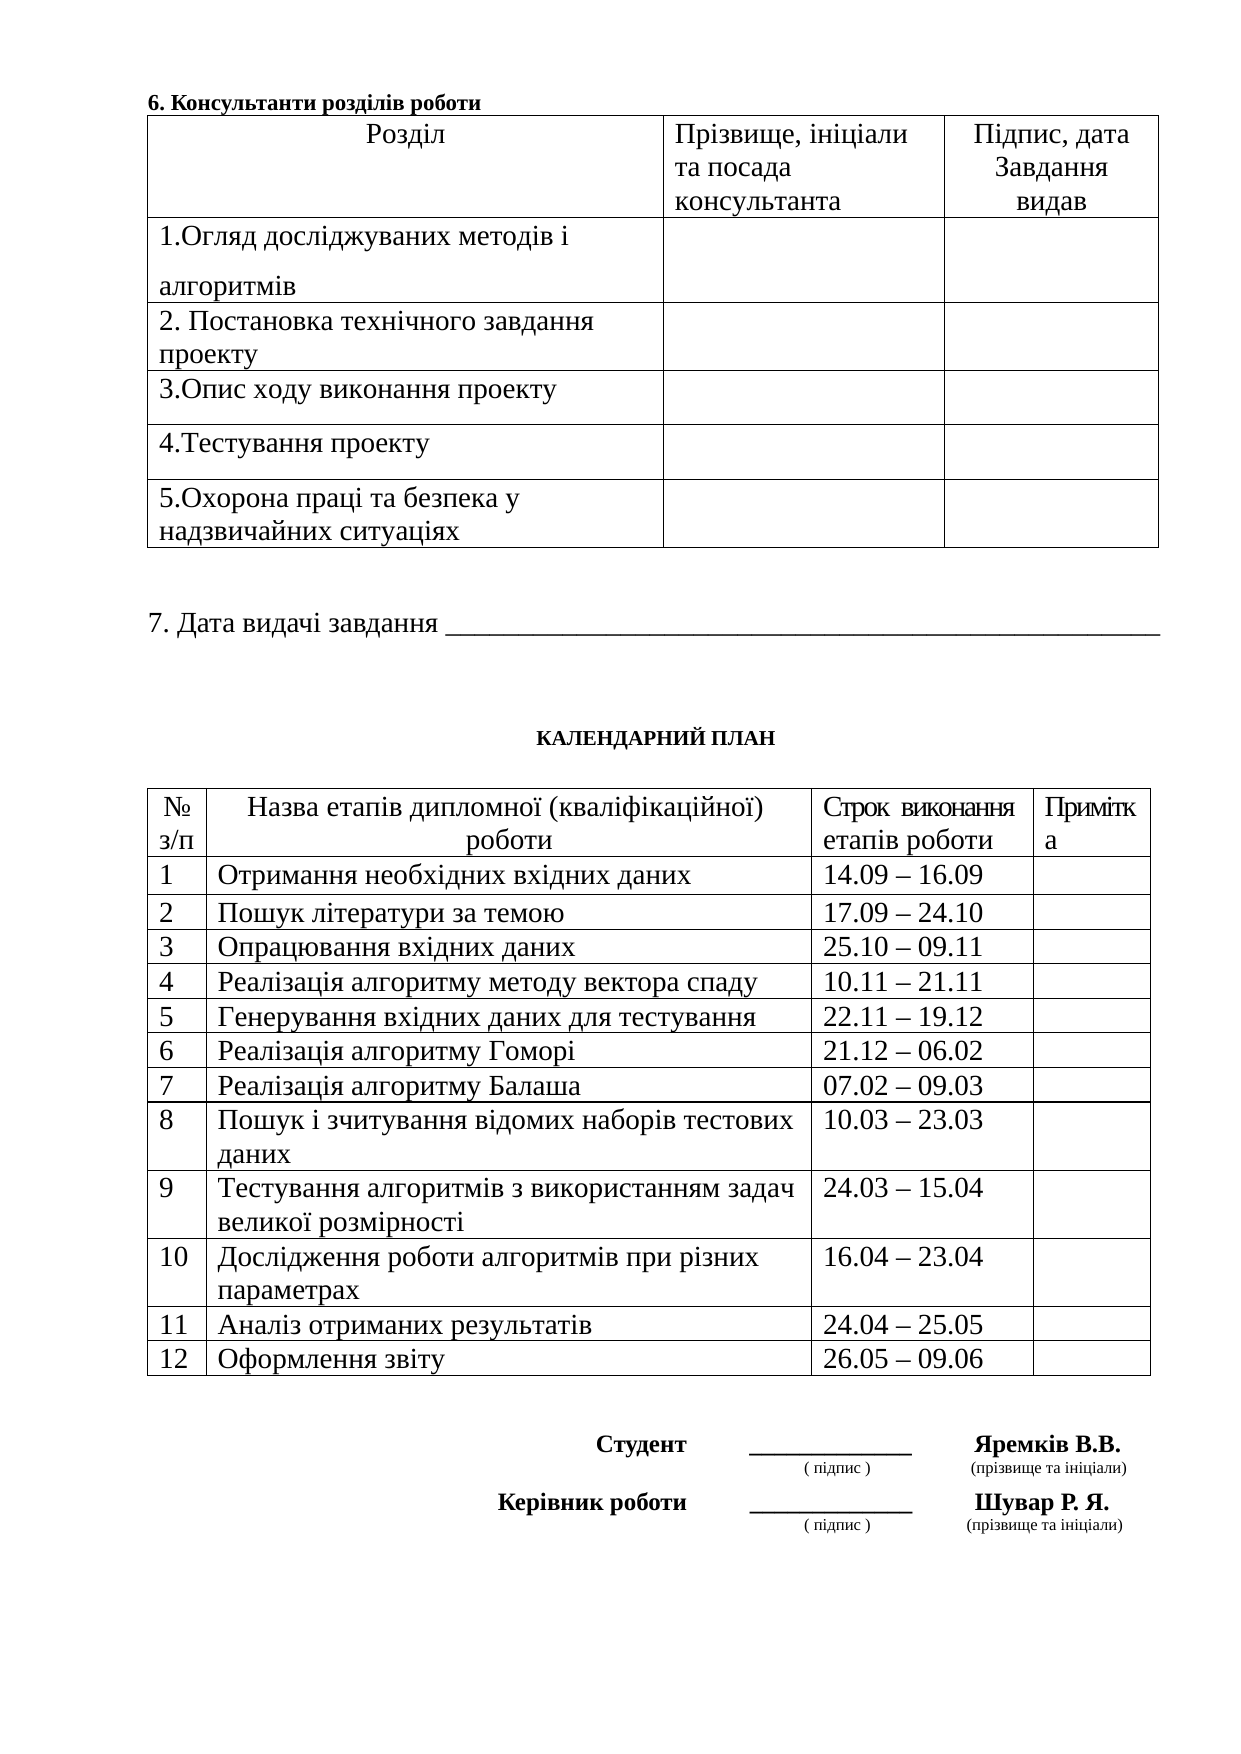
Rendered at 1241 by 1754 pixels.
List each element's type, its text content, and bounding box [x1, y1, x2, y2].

table_cell [1034, 1171, 1150, 1238]
table_cell Реалізація алгоритму методу вектора спаду [207, 964, 811, 998]
table_cell [1034, 1239, 1150, 1306]
table_cell 26.05 – 09.06 [812, 1341, 1033, 1375]
table_cell 3 [148, 930, 206, 963]
table_cell Отримання необхідних вхідних даних [207, 857, 811, 894]
table_cell 2 [148, 895, 206, 928]
table_cell [1034, 857, 1150, 894]
table_cell 4.Тестування проекту [148, 425, 663, 479]
table_cell 07.02 – 09.03 [812, 1068, 1033, 1101]
table_cell [945, 218, 1158, 302]
table_header Назва етапів дипломної (кваліфікаційної) роботи [207, 789, 811, 856]
table_cell [1034, 895, 1150, 928]
table_cell Генерування вхідних даних для тестування [207, 999, 811, 1032]
table_cell Дослідження роботи алгоритмів при різних параметрах [207, 1239, 811, 1306]
table_cell 8 [148, 1103, 206, 1169]
table_cell Реалізація алгоритму Гоморі [207, 1033, 811, 1067]
table_header Розділ [148, 116, 663, 217]
table_cell 24.03 – 15.04 [812, 1171, 1033, 1238]
text 7. Дата видачі завдання _________________________________________________ [148, 605, 1163, 639]
table_cell Пошук літератури за темою [207, 895, 811, 928]
table_cell [664, 480, 944, 547]
table_cell 5.Охорона праці та безпека у надзвичайних ситуаціях [148, 480, 663, 547]
table_cell 10.11 – 21.11 [812, 964, 1033, 998]
table_cell 17.09 – 24.10 [812, 895, 1033, 928]
table_cell [1034, 1068, 1150, 1101]
table_cell 9 [148, 1171, 206, 1238]
table_cell 6 [148, 1033, 206, 1067]
table_cell 22.11 – 19.12 [812, 999, 1033, 1032]
table_cell [1034, 1103, 1150, 1169]
table_cell 2. Постановка технічного завдання проекту [148, 303, 663, 370]
table_cell 14.09 – 16.09 [812, 857, 1033, 894]
table_cell 24.04 – 25.05 [812, 1307, 1033, 1340]
table_header Підпис, дата Завдання видав [945, 116, 1158, 217]
table_header Примітка [1034, 789, 1150, 856]
table_cell 10.03 – 23.03 [812, 1103, 1033, 1169]
table_cell Реалізація алгоритму Балаша [207, 1068, 811, 1101]
text ( підпис ) (прізвище та ініціали) [148, 1458, 1163, 1487]
table_cell 1 [148, 857, 206, 894]
table_cell 1.Огляд досліджуваних методів і алгоритмів [148, 218, 663, 302]
table_cell [1034, 999, 1150, 1032]
table_cell [1034, 930, 1150, 963]
text Студент _____________ Яремків В.В. [148, 1429, 1163, 1458]
table_cell [1034, 964, 1150, 998]
table_cell [945, 371, 1158, 424]
table_cell [945, 480, 1158, 547]
table_cell 25.10 – 09.11 [812, 930, 1033, 963]
table_cell [664, 425, 944, 479]
table_header Строк виконання етапів роботи [812, 789, 1033, 856]
subtitle КАЛЕНДАРНИЙ ПЛАН [148, 726, 1163, 764]
table_cell [945, 425, 1158, 479]
table_cell [664, 303, 944, 370]
table_header Прізвище, ініціали та посада консультанта [664, 116, 944, 217]
table_cell [1034, 1341, 1150, 1375]
table_cell Аналіз отриманих результатів [207, 1307, 811, 1340]
table_cell [664, 371, 944, 424]
table_cell 21.12 – 06.02 [812, 1033, 1033, 1067]
text 6. Консультанти розділів роботи [148, 89, 1163, 115]
table_cell [664, 218, 944, 302]
table_cell [1034, 1307, 1150, 1340]
table_cell 12 [148, 1341, 206, 1375]
text ( підпис ) (прізвище та ініціали) [148, 1515, 1163, 1544]
table_cell 16.04 – 23.04 [812, 1239, 1033, 1306]
table_cell [945, 303, 1158, 370]
table_cell 4 [148, 964, 206, 998]
table_cell 7 [148, 1068, 206, 1101]
table_cell 3.Опис ходу виконання проекту [148, 371, 663, 424]
table_cell Тестування алгоритмів з використанням задач великої розмірності [207, 1171, 811, 1238]
table_header № з/п [148, 789, 206, 856]
table_cell Пошук і зчитування відомих наборів тестових даних [207, 1103, 811, 1169]
text Керівник роботи _____________ Шувар Р. Я. [448, 1487, 1163, 1515]
table_cell 11 [148, 1307, 206, 1340]
table_cell 5 [148, 999, 206, 1032]
table_cell Оформлення звіту [207, 1341, 811, 1375]
table_cell [1034, 1033, 1150, 1067]
table_cell 10 [148, 1239, 206, 1306]
table_cell Опрацювання вхідних даних [207, 930, 811, 963]
